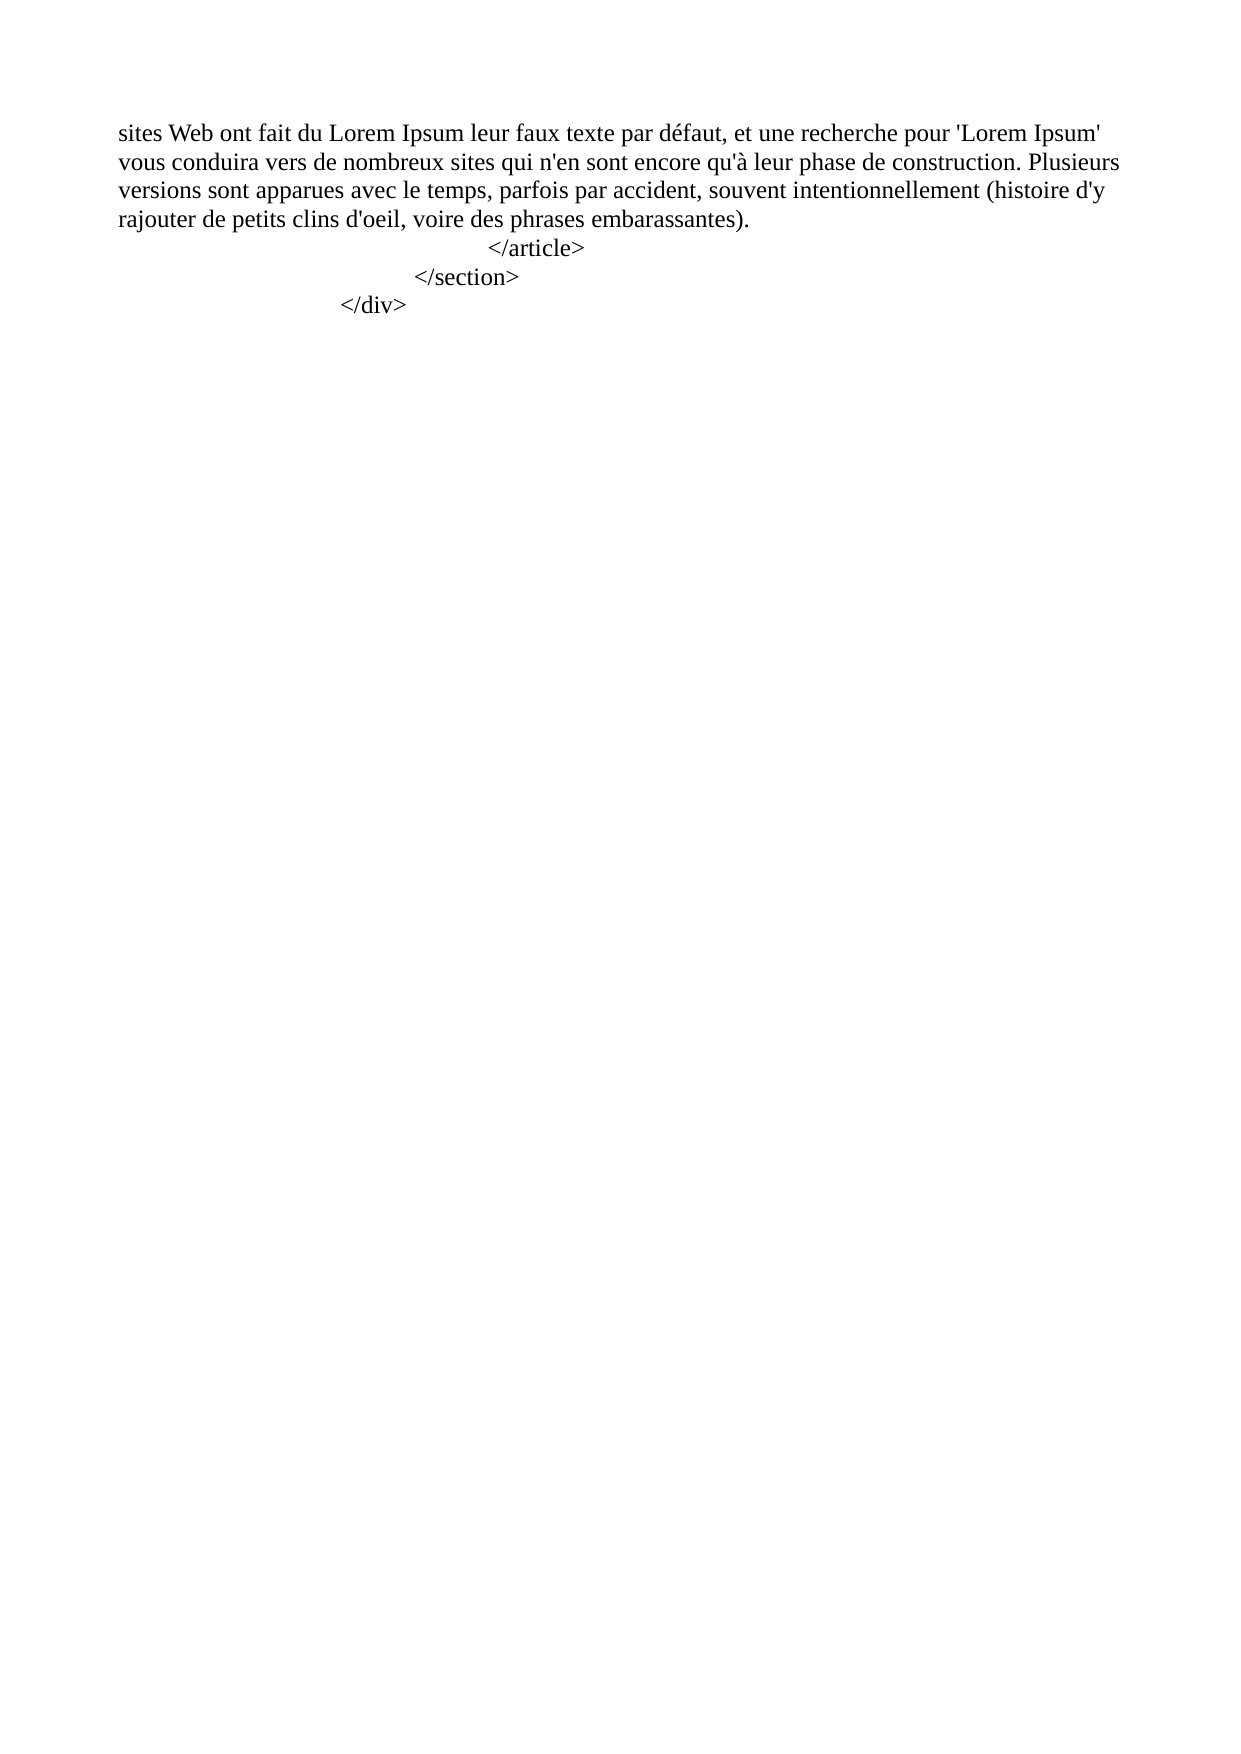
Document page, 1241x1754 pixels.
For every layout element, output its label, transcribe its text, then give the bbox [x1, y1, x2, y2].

text </section> [118, 262, 1122, 291]
text </article> [118, 233, 1122, 262]
text sites Web ont fait du Lorem Ipsum leur faux texte par défaut, et une recherche pour 'Lorem Ipsum' vous conduira vers de nombreux sites qui n'en sont encore qu'à leur phase de construction. Plusieurs versions sont apparues avec le temps, parfois par accident, souvent intentionnellement (histoire d'y rajouter de petits clins d'oeil, voire des phrases embarassantes). [118, 118, 1122, 233]
text </div> [118, 291, 1122, 319]
